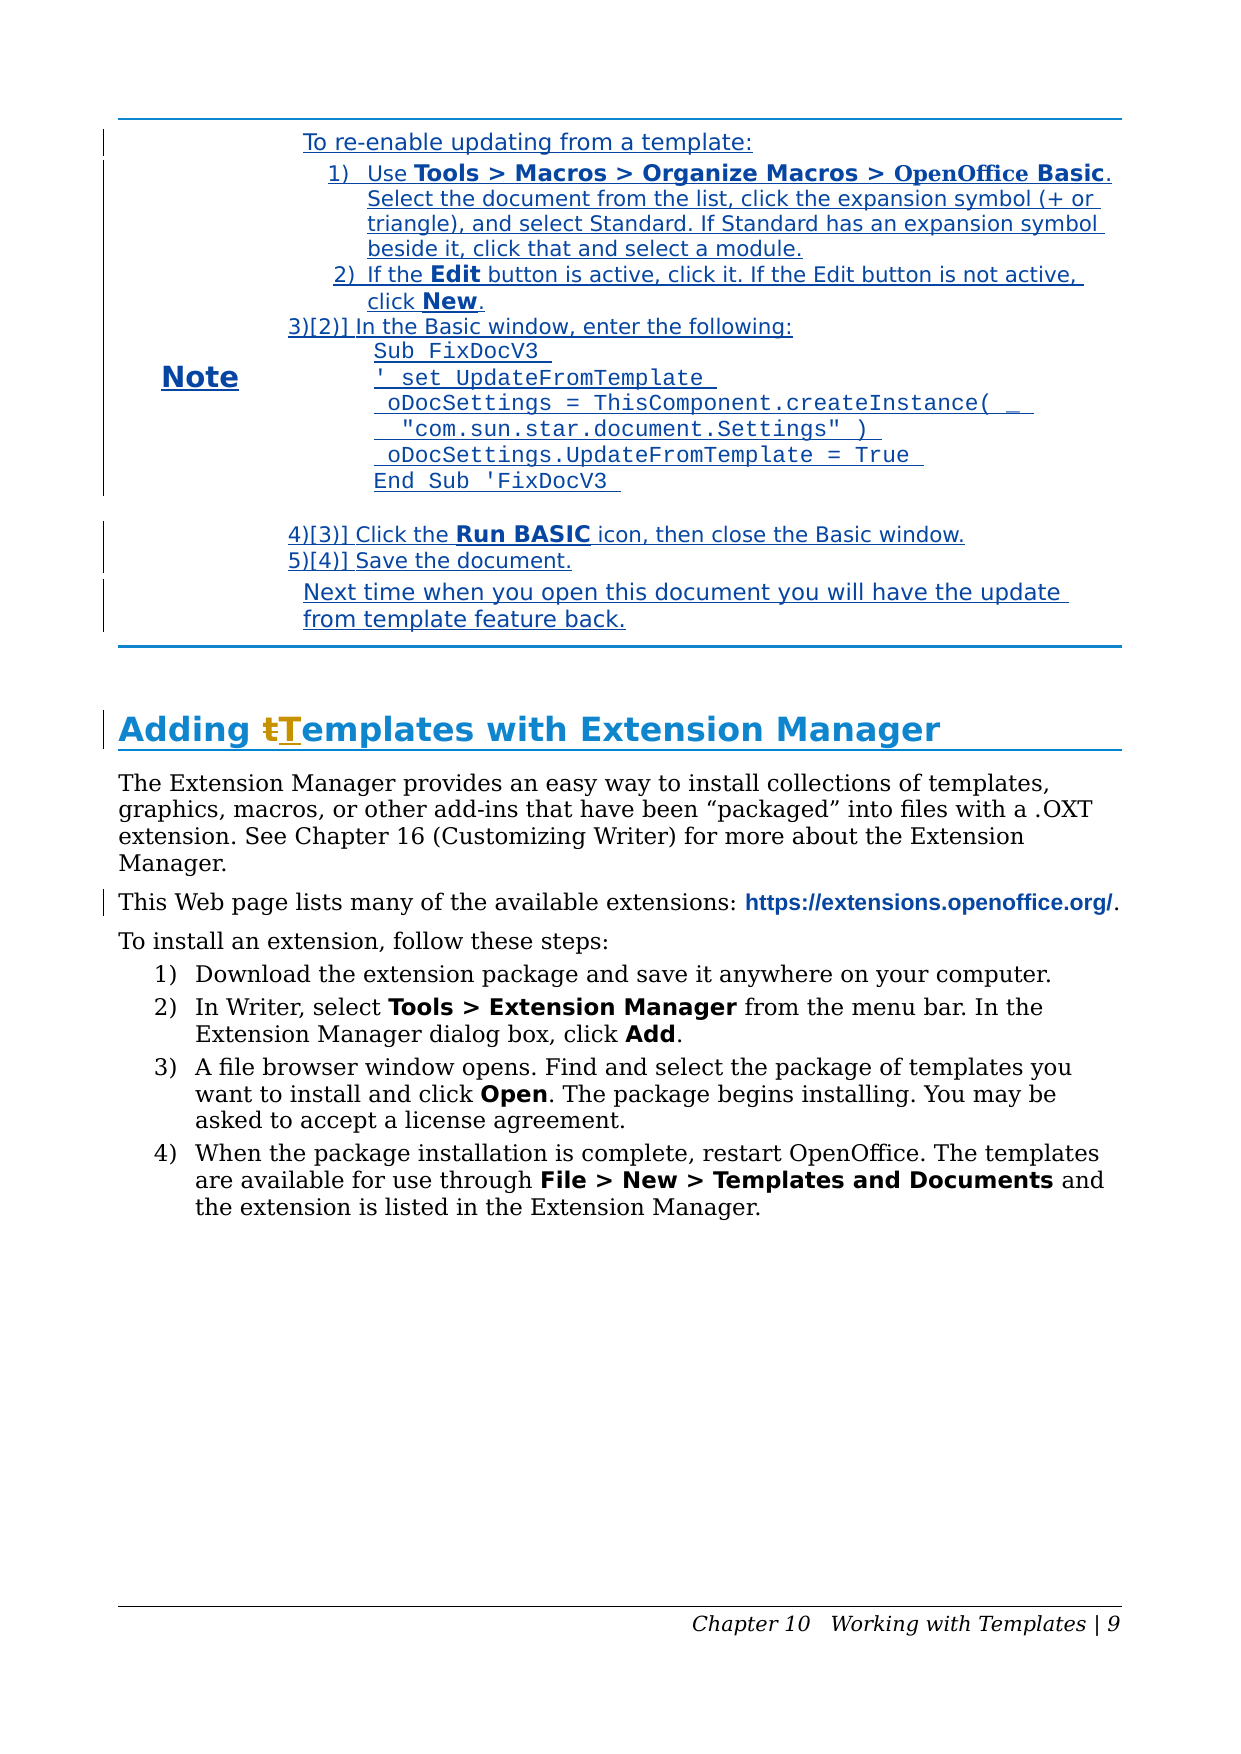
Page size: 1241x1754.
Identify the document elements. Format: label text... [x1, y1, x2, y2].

text This Web page lists many of the available extensions: https://extensions.openoffice.org/. [118, 889, 1122, 916]
list A file browser window opens. Find and select the package of templates you want to install and click Open. The package begins installing. You may be asked to accept a license agreement. [177, 1054, 1122, 1134]
subtitle Adding Templates with Extension Manager [118, 710, 1122, 749]
table_header To re-enable updating from a template: Use Tools > Macros > Organize Macros > OpenOffice Basic. Select the document from the list, click the expansion symbol (+ or triangle), and select Standard. If Standard has an expansion symbol beside it, click that and select a module. If the Edit button is active, click it. If the Edit button is not active, click New. In the Basic window, enter the following: Sub FixDocV3 ' set UpdateFromTemplate oDocSettings = ThisComponent.createInstance( _ "com.sun.star.document.Settings" ) oDocSettings.UpdateFromTemplate = True End Sub 'FixDocV3 Click the Run BASIC icon, then close the Basic window. Save the document. Next time when you open this document you will have the update from template feature back. [281, 120, 1122, 645]
text The Extension Manager provides an easy way to install collections of templates, graphics, macros, or other add-ins that have been “packaged” into files with a .OXT extension. See Chapter 16 (Customizing Writer) for more about the Extension Manager. [118, 770, 1122, 877]
list To install an extension, follow these steps: [118, 928, 1122, 955]
list When the package installation is complete, restart OpenOffice. The templates are available for use through File > New > Templates and Documents and the extension is listed in the Extension Manager. [177, 1140, 1122, 1220]
list Download the extension package and save it anywhere on your computer. [177, 962, 1122, 988]
list In Writer, select Tools > Extension Manager from the menu bar. In the Extension Manager dialog box, click Add. [177, 994, 1122, 1048]
table_header Note [118, 120, 281, 645]
